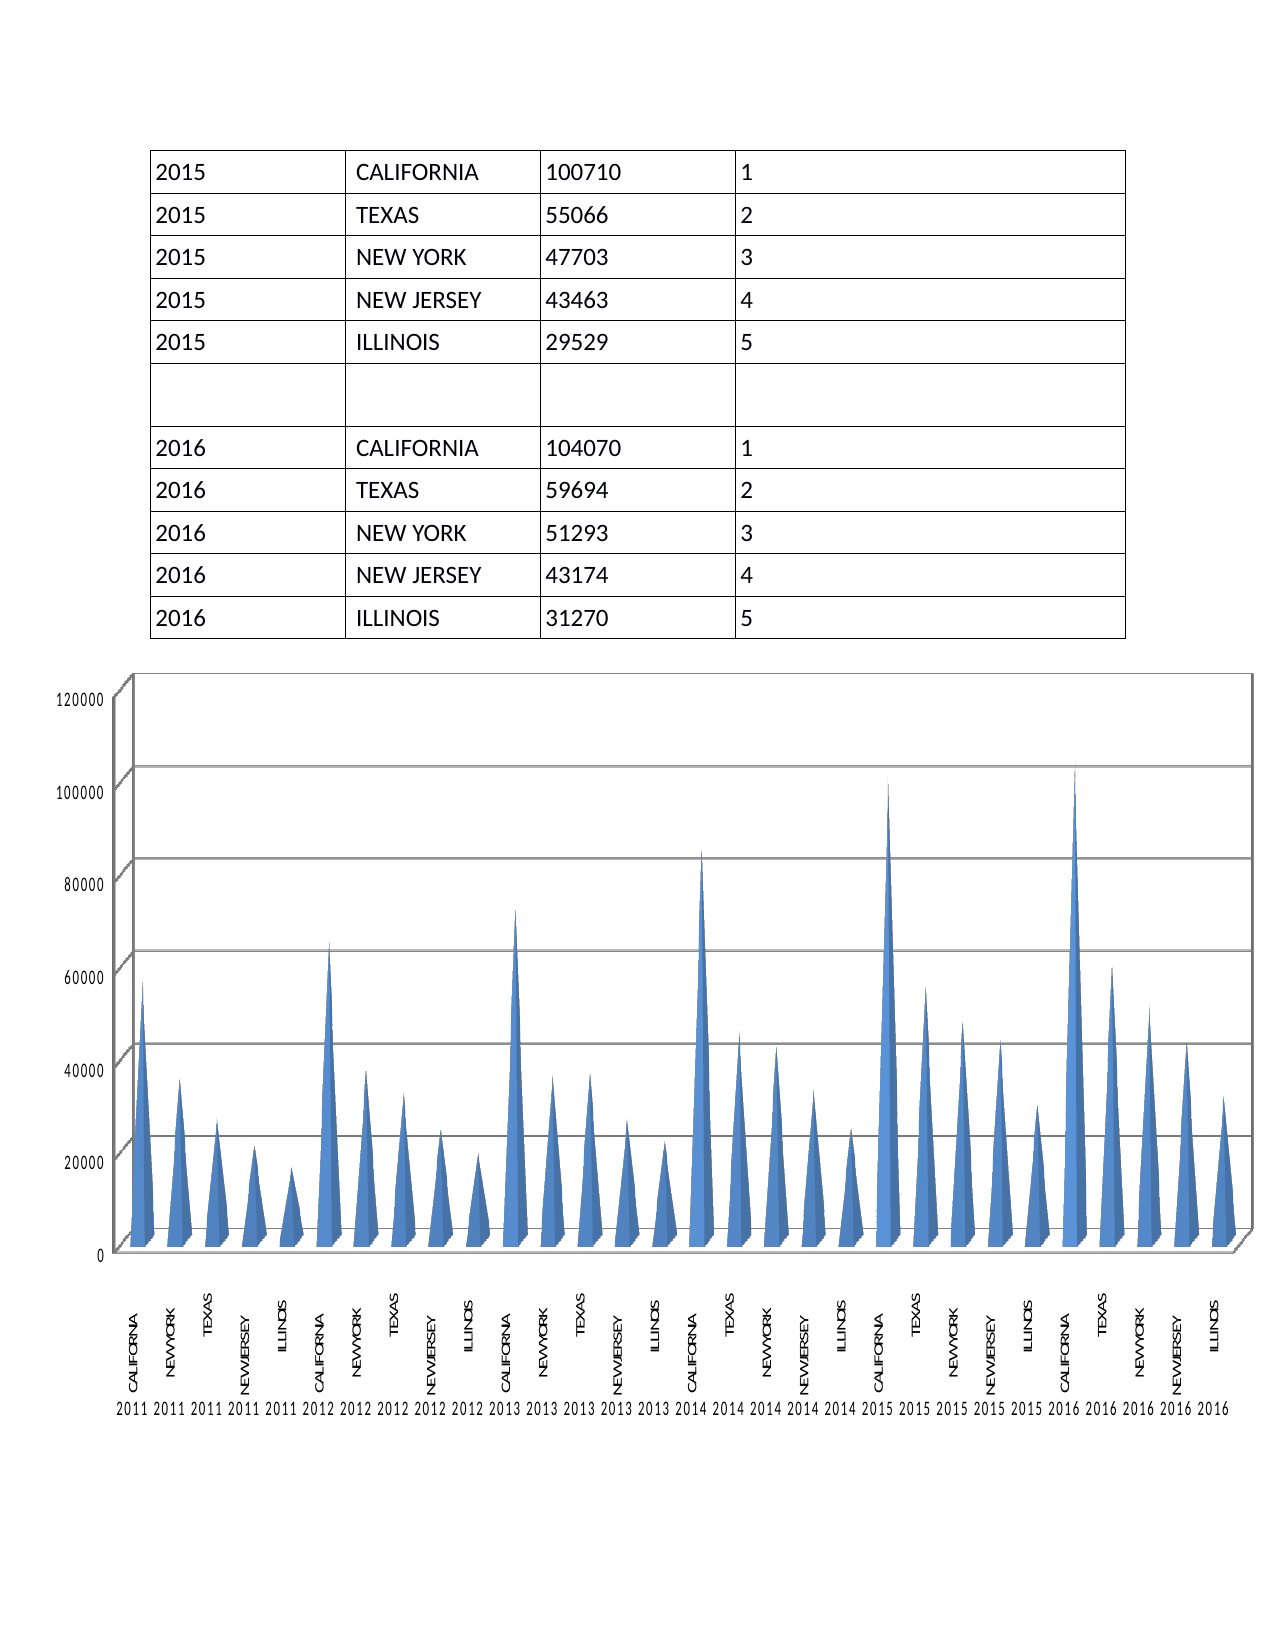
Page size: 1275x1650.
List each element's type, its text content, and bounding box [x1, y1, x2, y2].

table_cell 43463 [541, 279, 735, 320]
table_cell ILLINOIS [346, 597, 540, 638]
table_cell 2015 [151, 279, 345, 320]
table_cell 2016 [151, 427, 345, 468]
table_cell 4 [736, 554, 1125, 596]
table_cell TEXAS [346, 194, 540, 235]
table_cell [541, 364, 735, 426]
table_cell 4 [736, 279, 1125, 320]
table_cell 55066 [541, 194, 735, 235]
table_cell ILLINOIS [346, 321, 540, 362]
table_cell 2016 [151, 597, 345, 638]
table_cell 31270 [541, 597, 735, 638]
table_cell 2015 [151, 321, 345, 362]
table_cell 2015 [151, 194, 345, 235]
table_cell 3 [736, 236, 1125, 277]
table_cell 2016 [151, 512, 345, 553]
table_cell 2015 [151, 236, 345, 277]
table_cell 5 [736, 321, 1125, 362]
table_cell [346, 364, 540, 426]
table_cell [736, 364, 1125, 426]
table_cell [151, 364, 345, 426]
table_cell NEW YORK [346, 512, 540, 553]
table_cell 2016 [151, 469, 345, 511]
table_cell NEW YORK [346, 236, 540, 277]
table_cell 43174 [541, 554, 735, 596]
table_cell 104070 [541, 427, 735, 468]
table_cell NEW JERSEY [346, 279, 540, 320]
table_cell 5 [736, 597, 1125, 638]
table_cell 29529 [541, 321, 735, 362]
table_cell CALIFORNIA [346, 151, 540, 192]
table_cell 1 [736, 427, 1125, 468]
table_cell 59694 [541, 469, 735, 511]
table_cell NEW JERSEY [346, 554, 540, 596]
table_cell 47703 [541, 236, 735, 277]
table_cell 2 [736, 469, 1125, 511]
table_cell 2015 [151, 151, 345, 192]
table_cell 51293 [541, 512, 735, 553]
table_cell 100710 [541, 151, 735, 192]
table_cell 3 [736, 512, 1125, 553]
table_cell 2016 [151, 554, 345, 596]
table_cell TEXAS [346, 469, 540, 511]
table_cell 1 [736, 151, 1125, 192]
table_cell CALIFORNIA [346, 427, 540, 468]
table_cell 2 [736, 194, 1125, 235]
